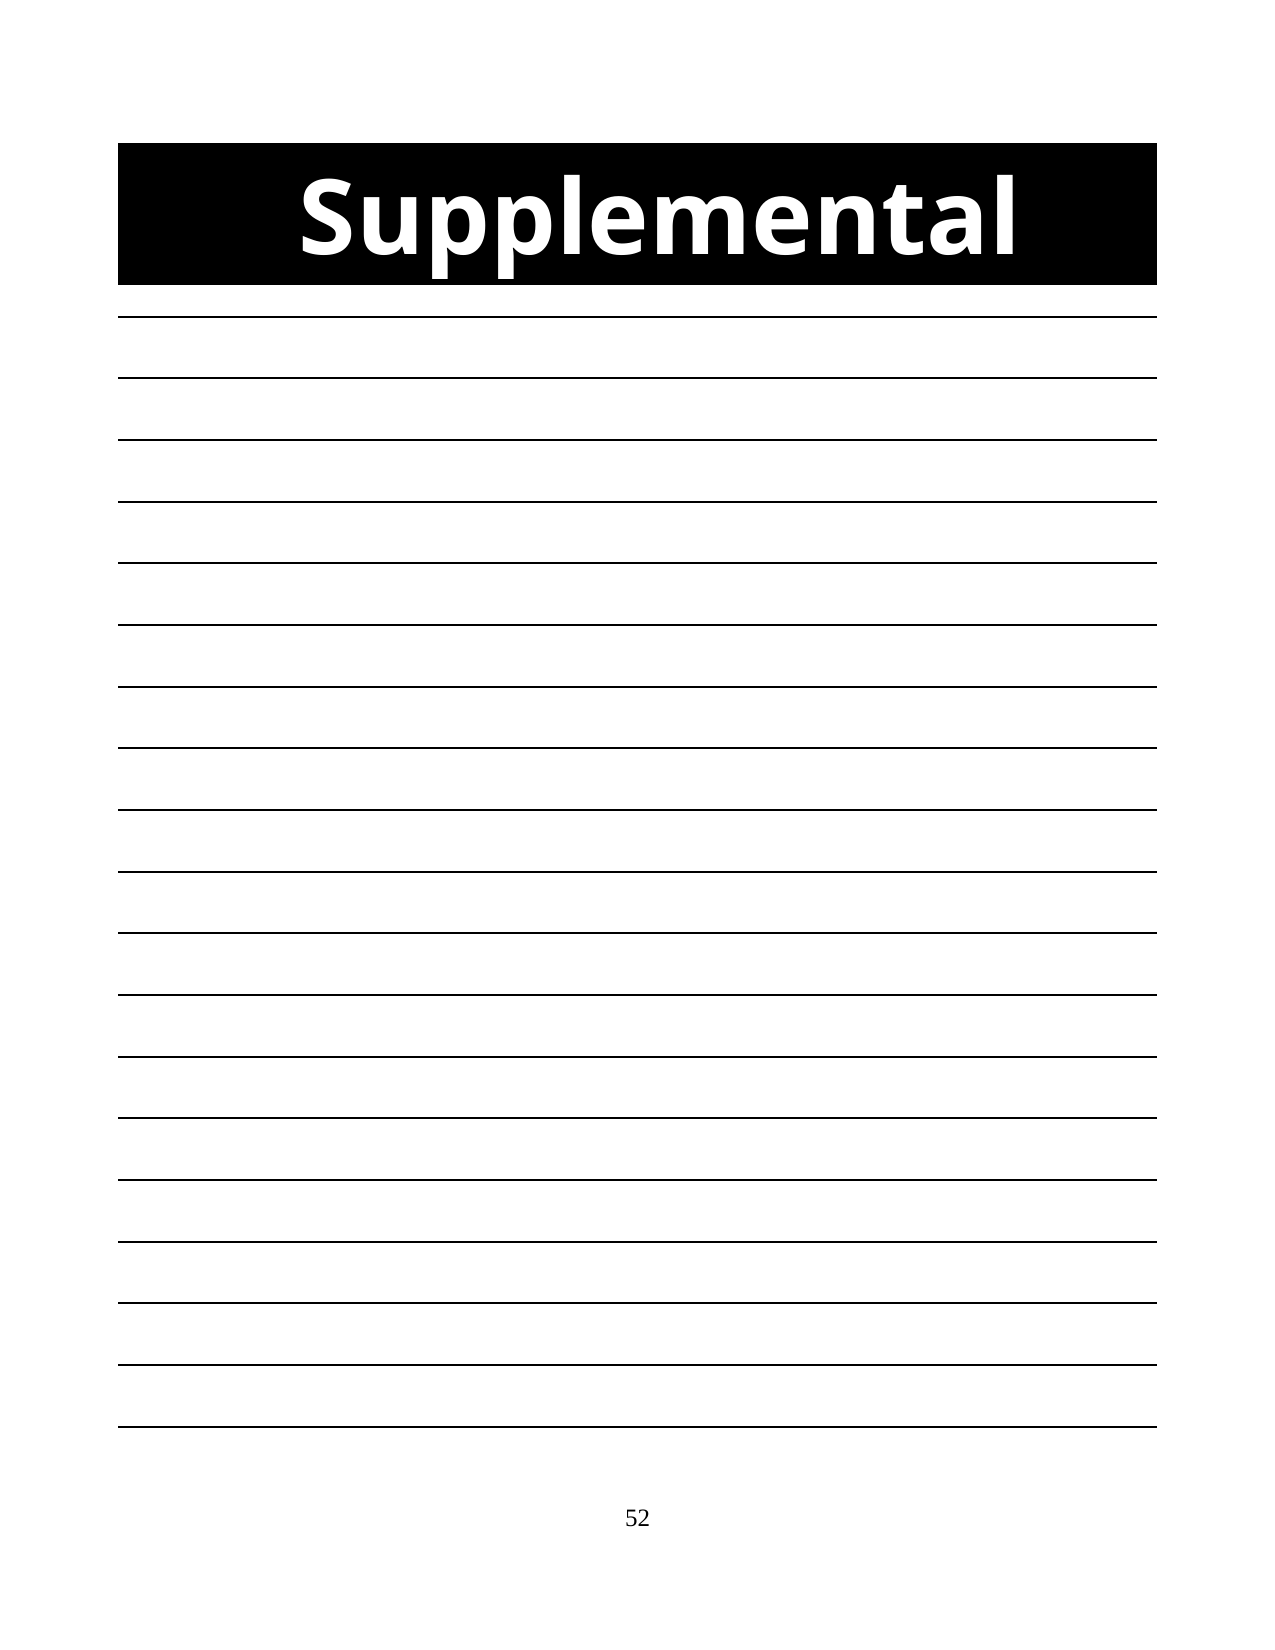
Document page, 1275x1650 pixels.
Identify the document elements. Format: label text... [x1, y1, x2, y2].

subtitle Supplemental [118, 143, 1157, 285]
